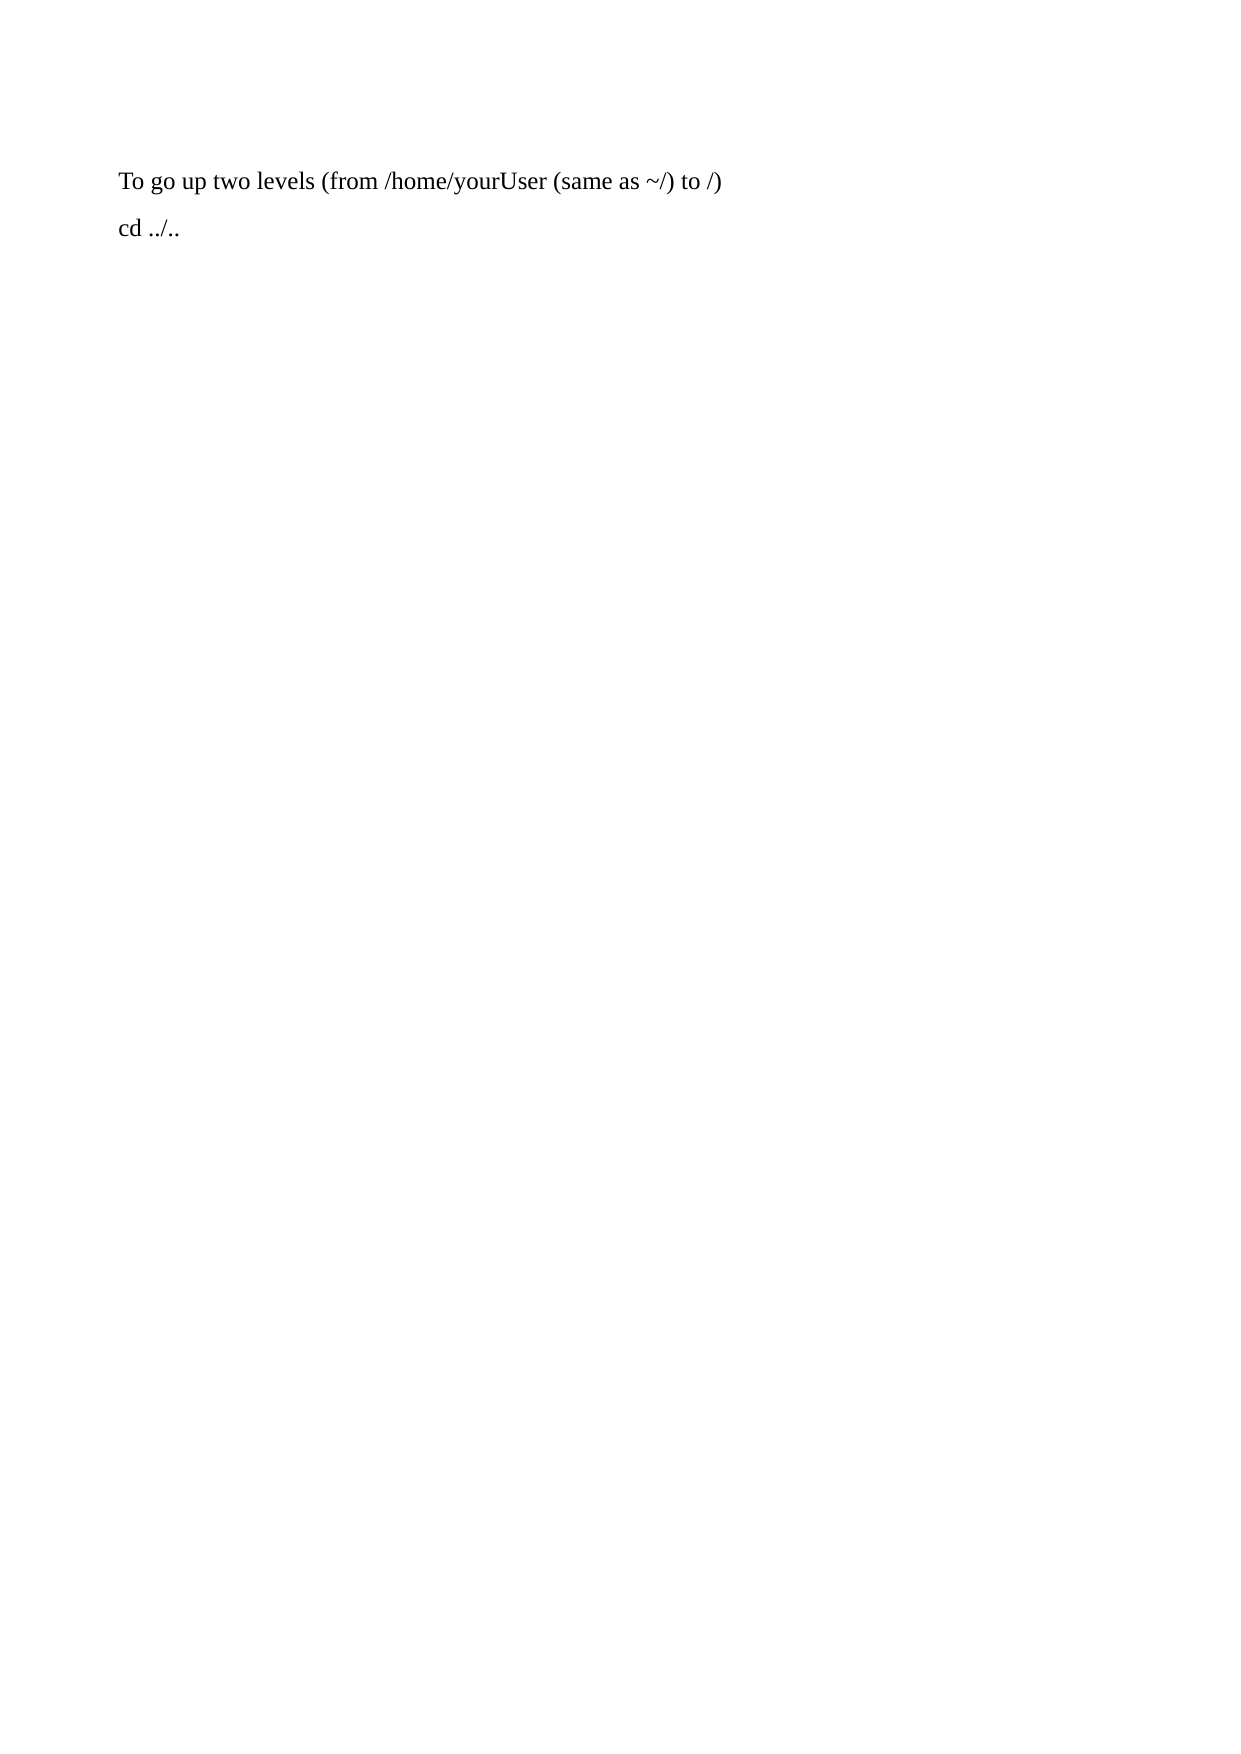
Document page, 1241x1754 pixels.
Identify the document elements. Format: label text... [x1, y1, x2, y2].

text cd ../.. [118, 213, 1122, 242]
text To go up two levels (from /home/yourUser (same as ~/) to /) [118, 166, 1122, 194]
